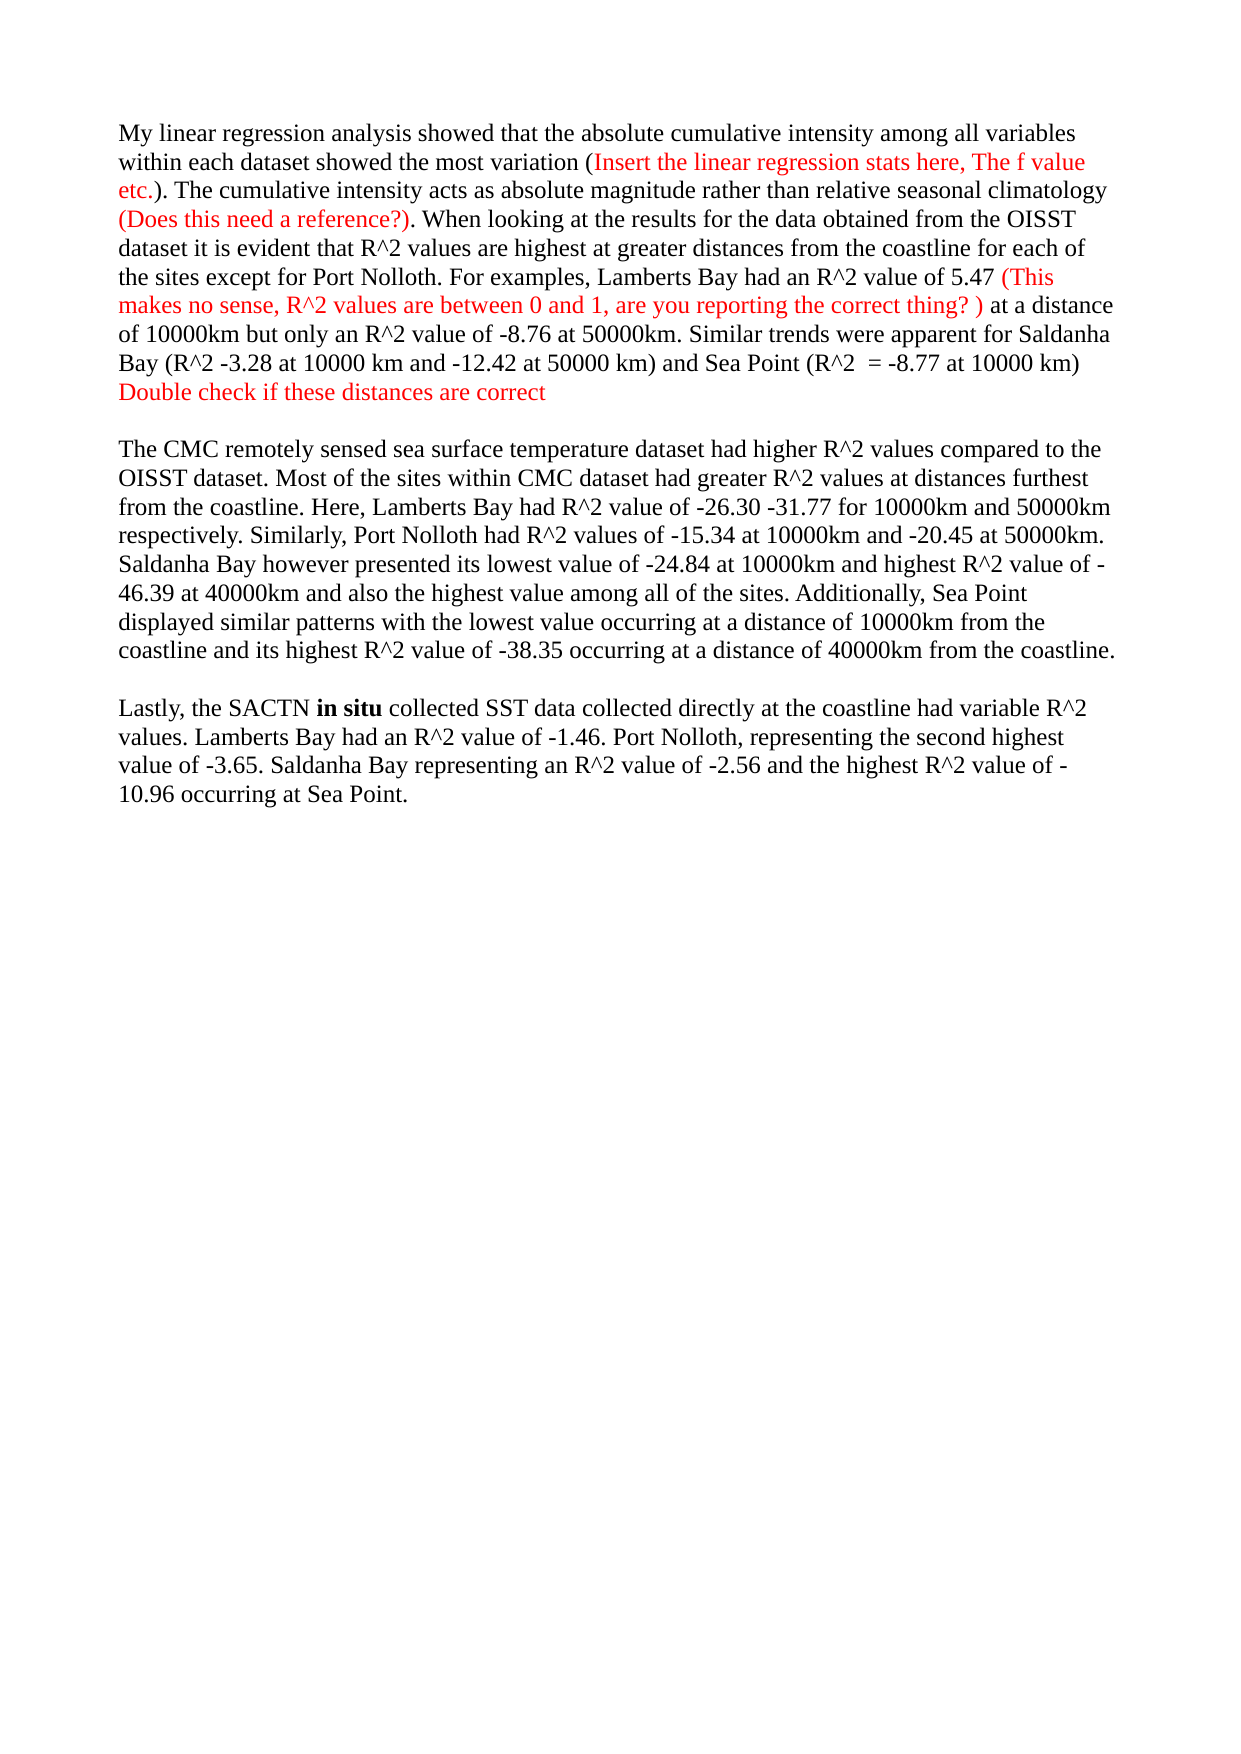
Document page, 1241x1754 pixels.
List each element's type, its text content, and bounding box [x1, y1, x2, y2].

text My linear regression analysis showed that the absolute cumulative intensity among all variables within each dataset showed the most variation (Insert the linear regression stats here, The f value etc.). The cumulative intensity acts as absolute magnitude rather than relative seasonal climatology (Does this need a reference?). When looking at the results for the data obtained from the OISST dataset it is evident that R^2 values are highest at greater distances from the coastline for each of the sites except for Port Nolloth. For examples, Lamberts Bay had an R^2 value of 5.47 (This makes no sense, R^2 values are between 0 and 1, are you reporting the correct thing? ) at a distance of 10000km but only an R^2 value of -8.76 at 50000km. Similar trends were apparent for Saldanha Bay (R^2 -3.28 at 10000 km and -12.42 at 50000 km) and Sea Point (R^2 = -8.77 at 10000 km) Double check if these distances are correct [118, 118, 1122, 406]
text Lastly, the SACTN in situ collected SST data collected directly at the coastline had variable R^2 values. Lamberts Bay had an R^2 value of -1.46. Port Nolloth, representing the second highest value of -3.65. Saldanha Bay representing an R^2 value of -2.56 and the highest R^2 value of -10.96 occurring at Sea Point. [118, 693, 1122, 808]
text The CMC remotely sensed sea surface temperature dataset had higher R^2 values compared to the OISST dataset. Most of the sites within CMC dataset had greater R^2 values at distances furthest from the coastline. Here, Lamberts Bay had R^2 value of -26.30 -31.77 for 10000km and 50000km respectively. Similarly, Port Nolloth had R^2 values of -15.34 at 10000km and -20.45 at 50000km. Saldanha Bay however presented its lowest value of -24.84 at 10000km and highest R^2 value of -46.39 at 40000km and also the highest value among all of the sites. Additionally, Sea Point displayed similar patterns with the lowest value occurring at a distance of 10000km from the coastline and its highest R^2 value of -38.35 occurring at a distance of 40000km from the coastline. [118, 434, 1122, 664]
